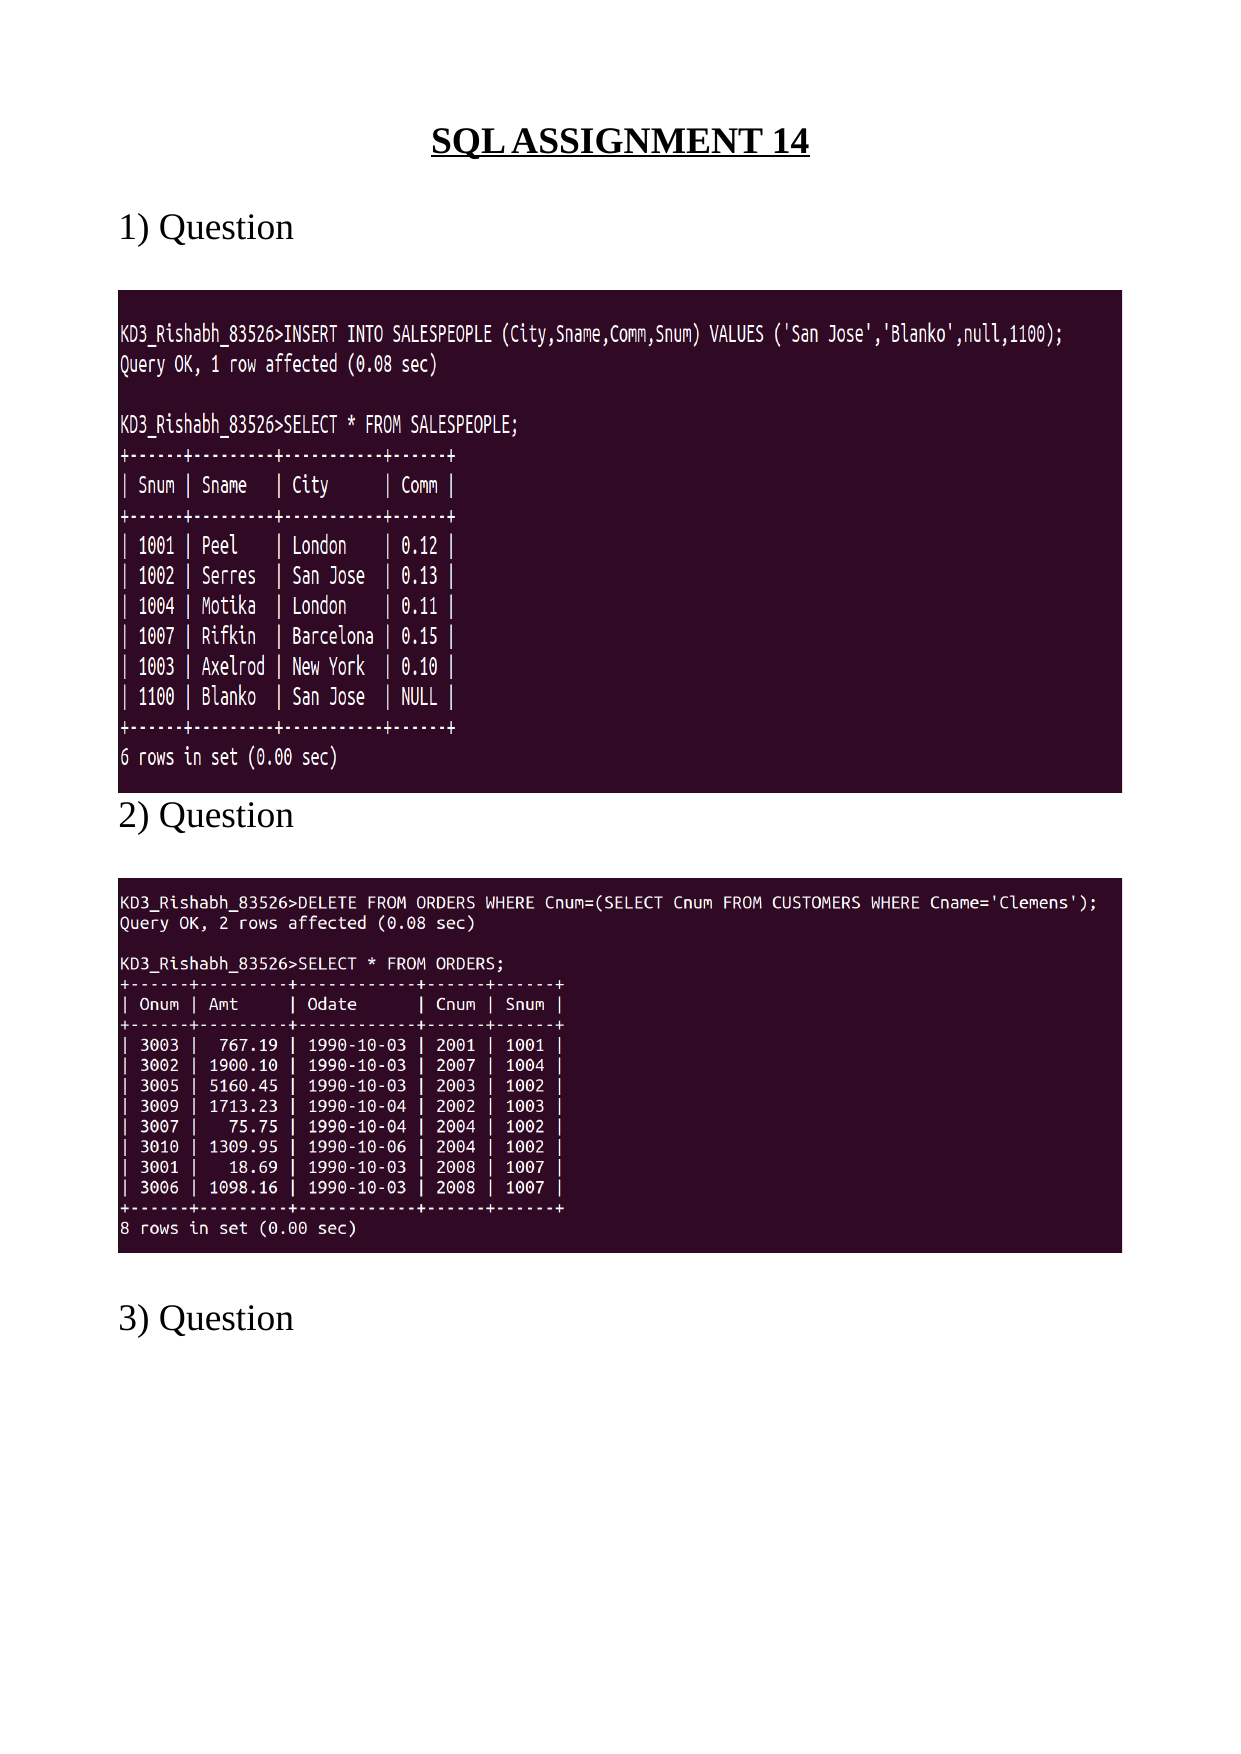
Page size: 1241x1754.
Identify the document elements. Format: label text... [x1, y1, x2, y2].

text 1) Question [118, 204, 1122, 247]
text SQL ASSIGNMENT 14 [118, 118, 1122, 161]
text 2) Question [118, 793, 1122, 836]
picture [118, 290, 1123, 793]
picture [118, 878, 1123, 1253]
text 3) Question [118, 1296, 1122, 1339]
